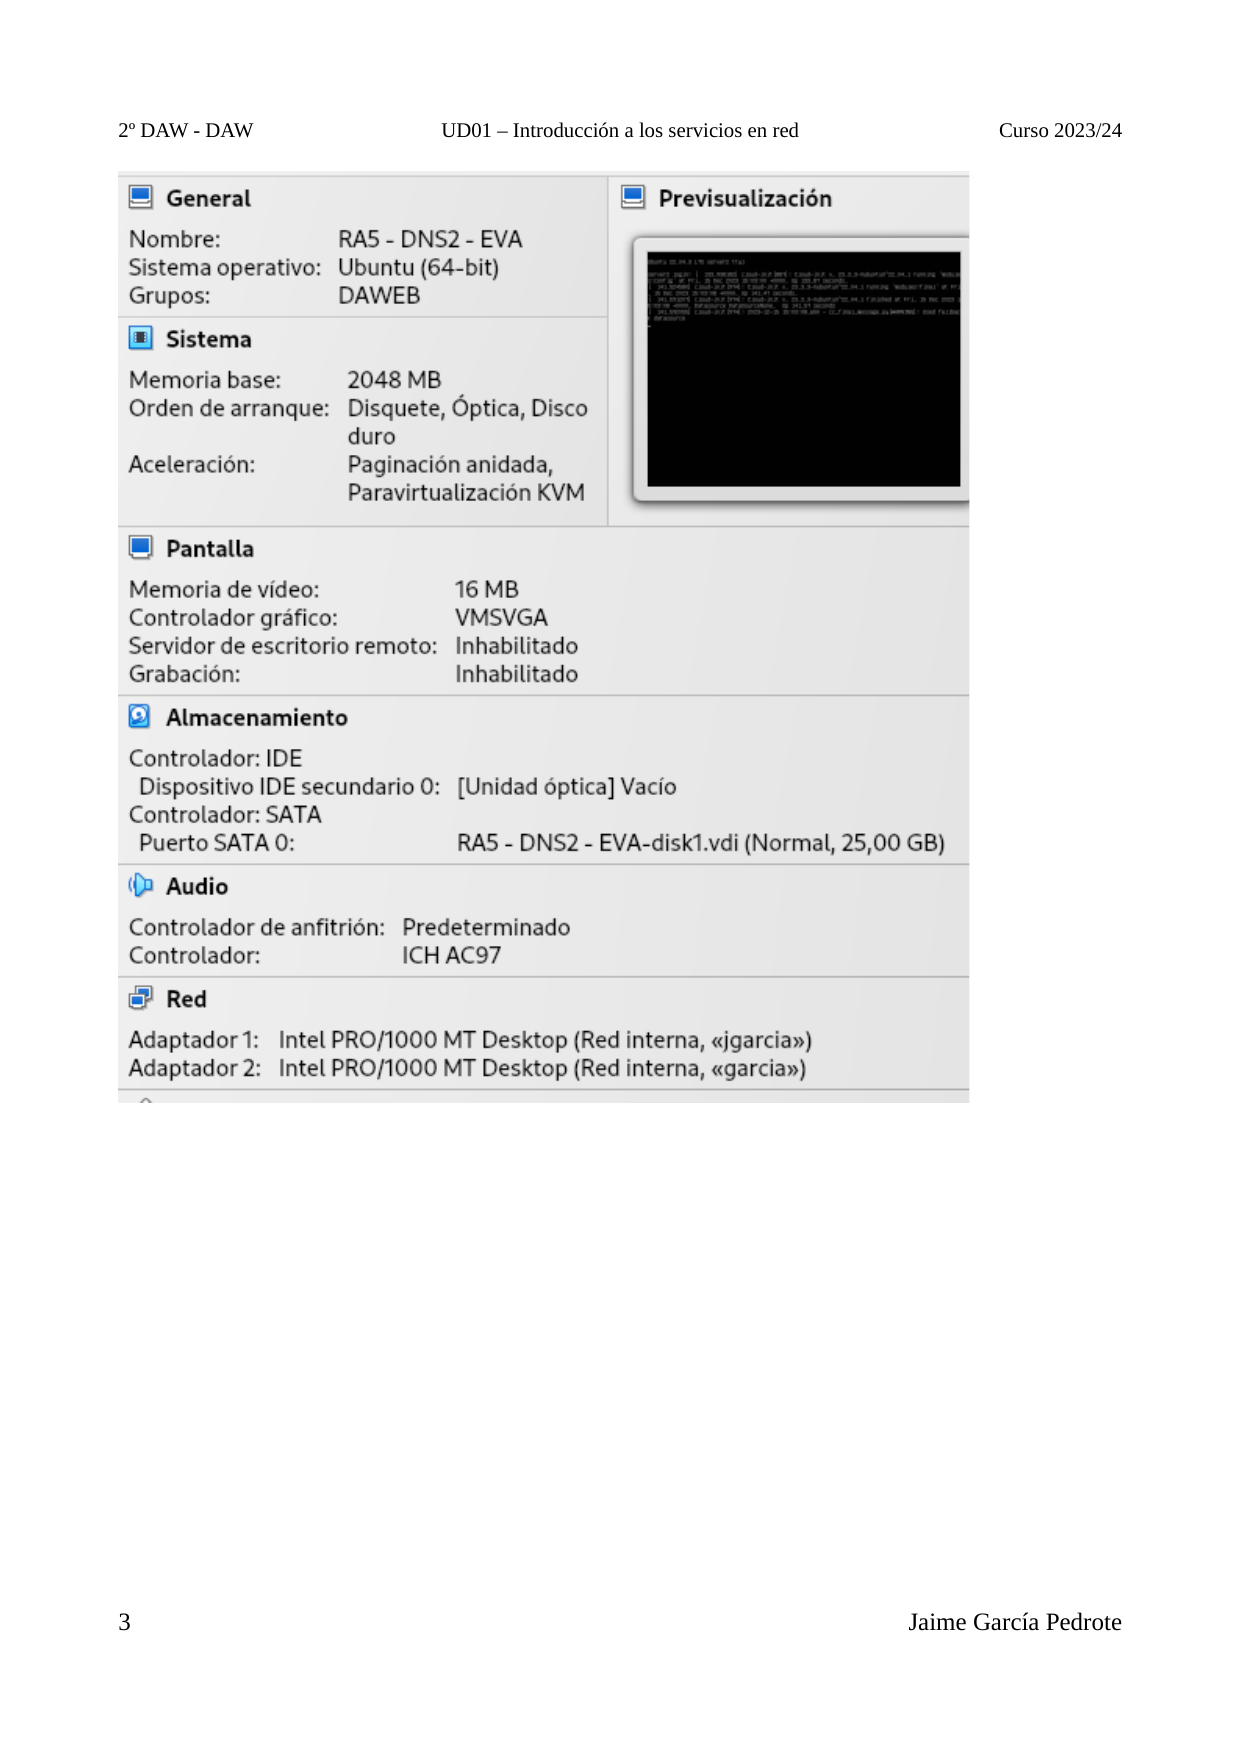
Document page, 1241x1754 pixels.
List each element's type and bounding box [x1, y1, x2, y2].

picture [118, 171, 970, 1103]
